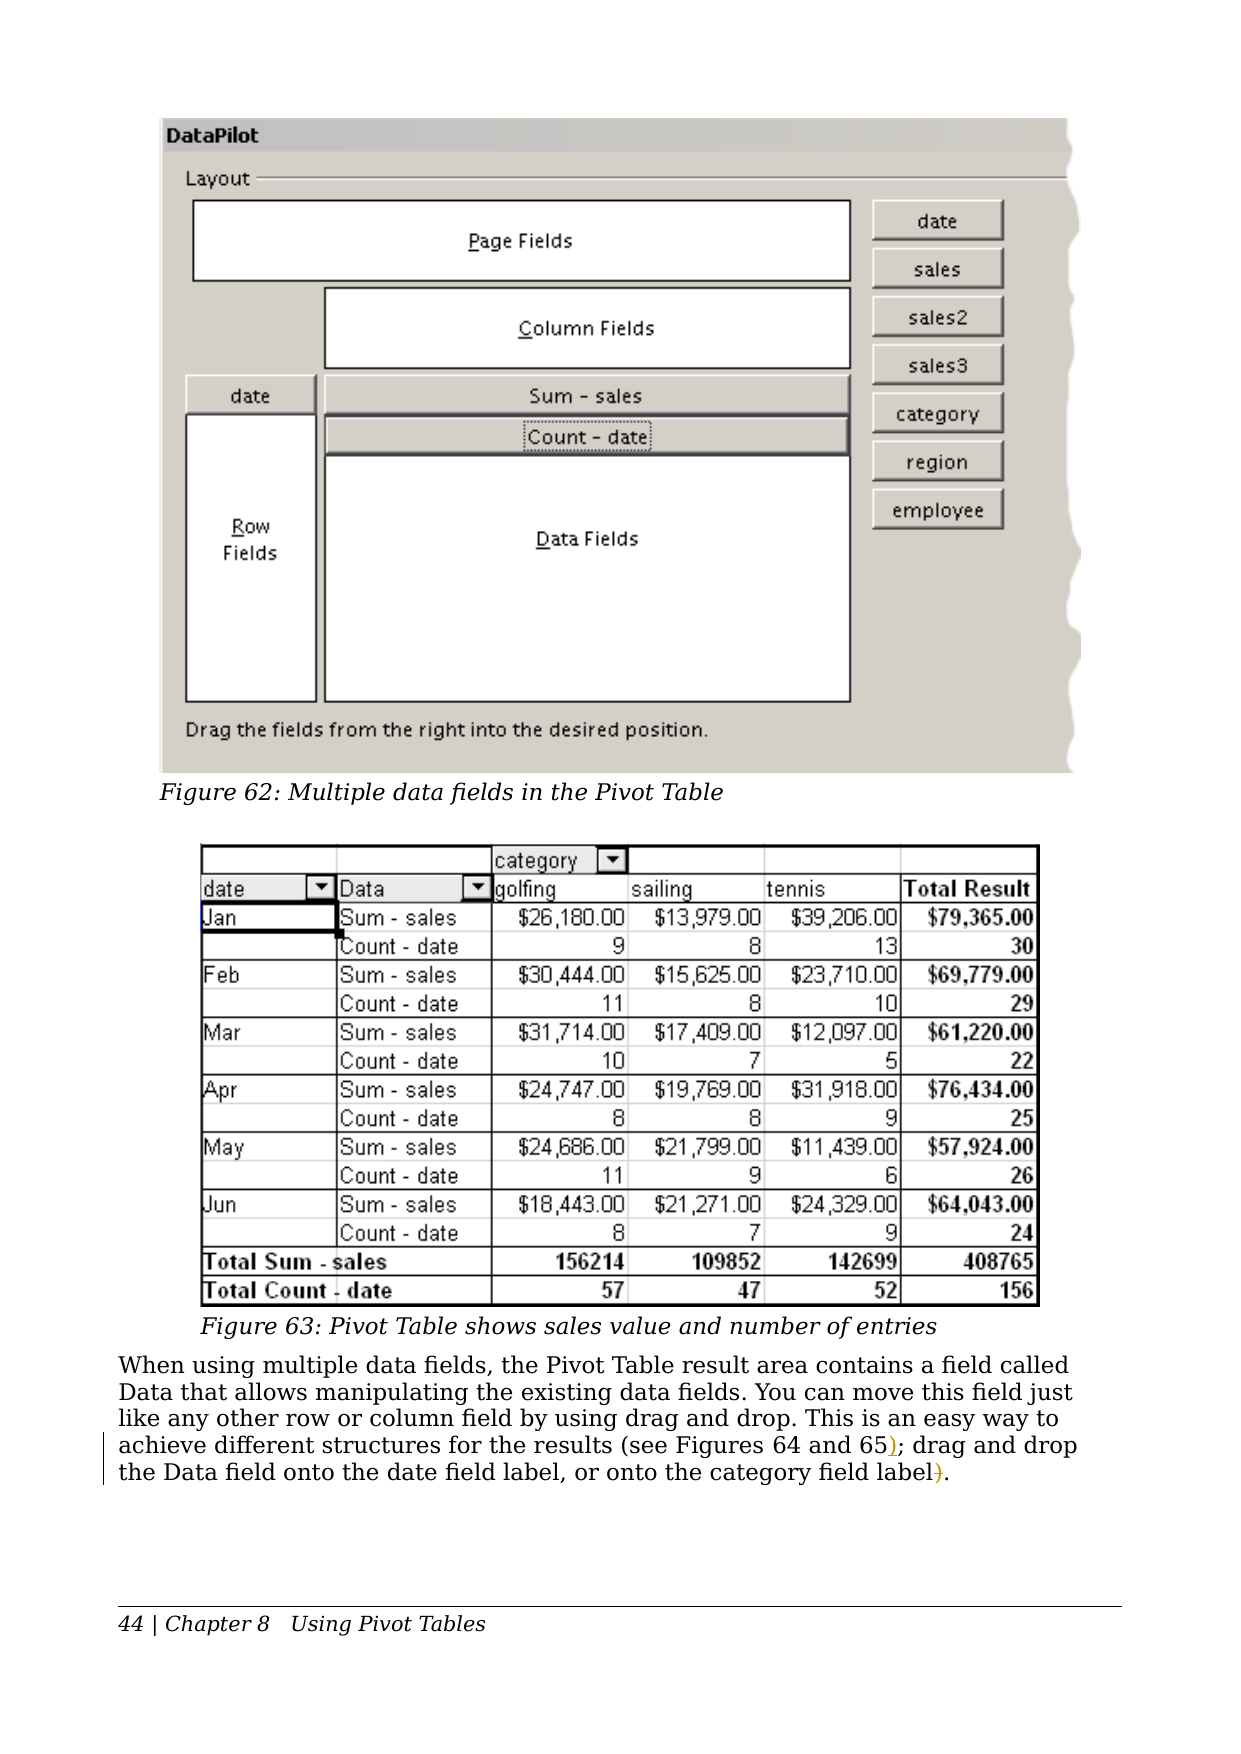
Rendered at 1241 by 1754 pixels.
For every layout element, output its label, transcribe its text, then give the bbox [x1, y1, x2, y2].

picture [159, 118, 1081, 773]
text When using multiple data fields, the Pivot Table result area contains a field called Data that allows manipulating the existing data fields. You can move this field just like any other row or column field by using drag and drop. This is an easy way to achieve different structures for the results (see Figures 64 and 65); drag and drop the Data field onto the date field label, or onto the category field label. [118, 1352, 1122, 1485]
text Figure 62: Multiple data fields in the Pivot Table [159, 779, 1081, 806]
text Figure 63: Pivot Table shows sales value and number of entries [200, 1313, 1040, 1339]
picture [200, 843, 1040, 1307]
